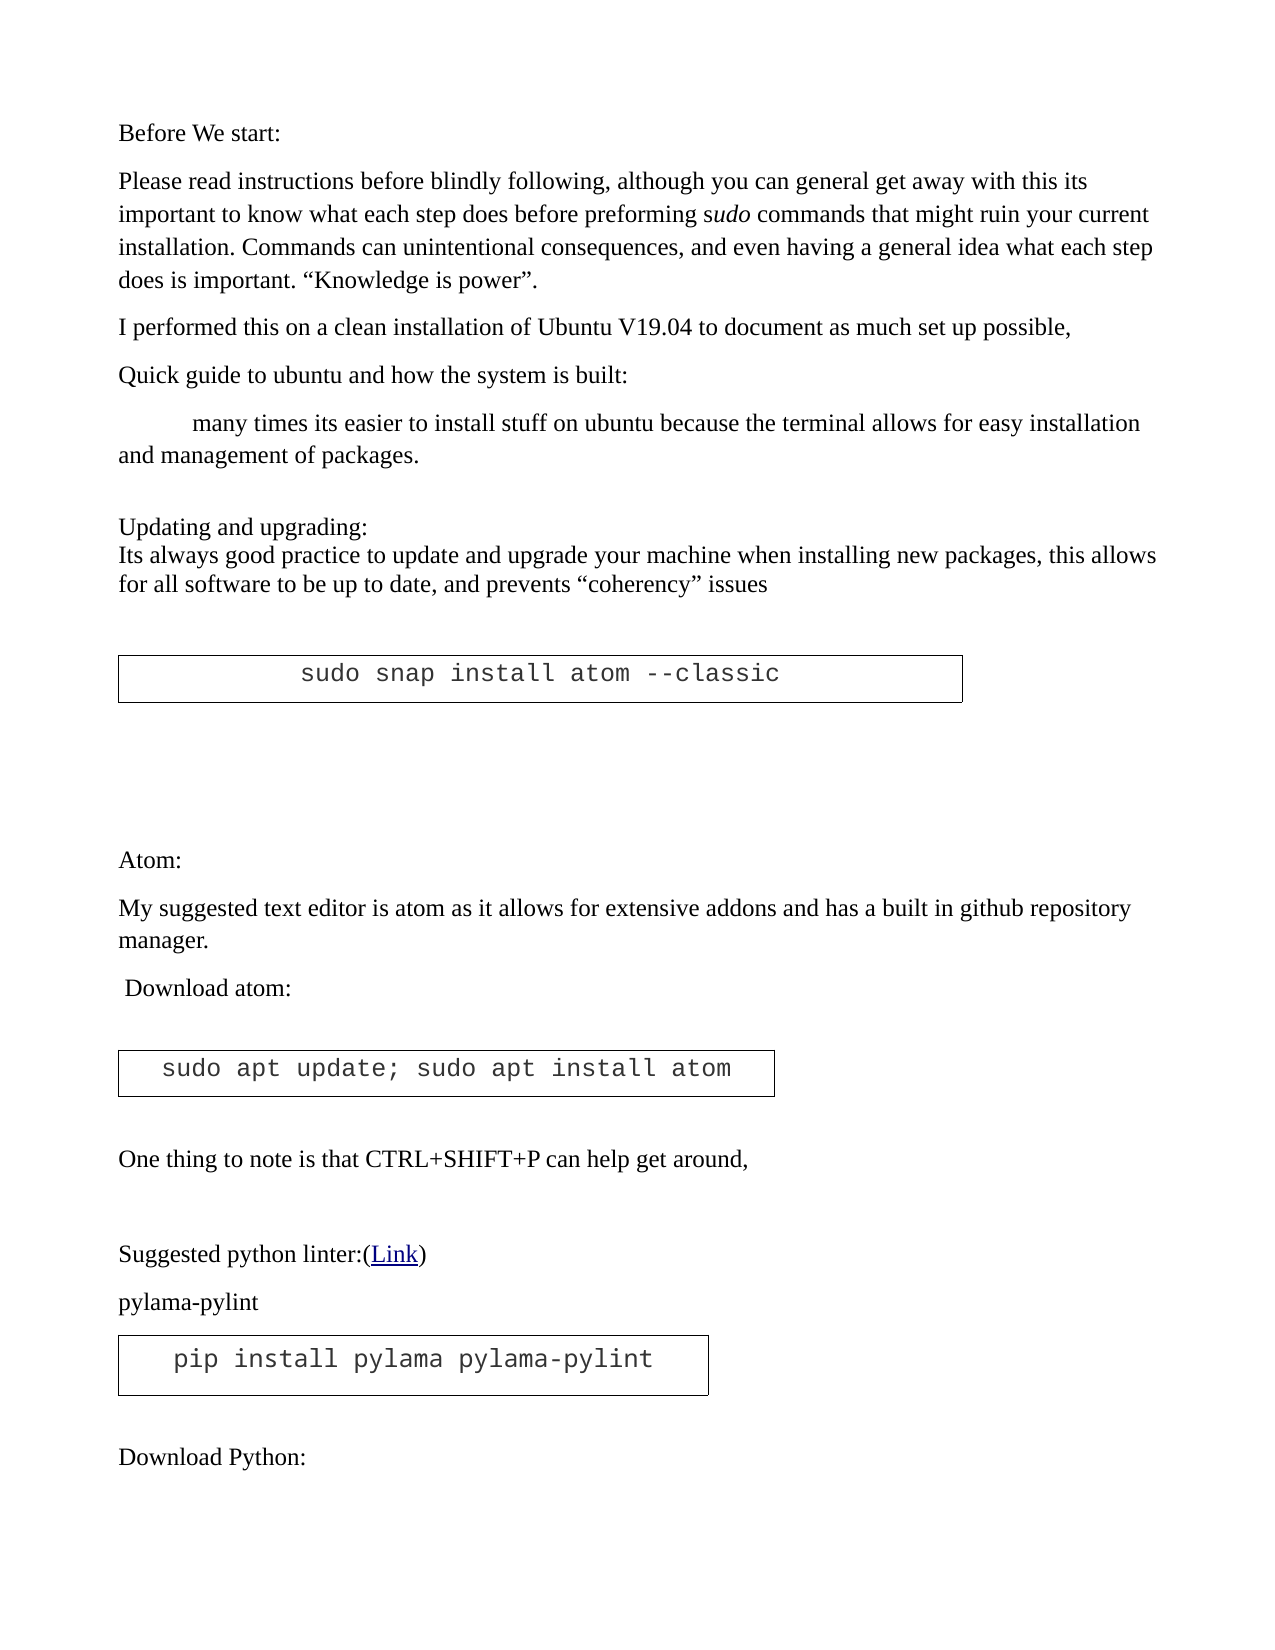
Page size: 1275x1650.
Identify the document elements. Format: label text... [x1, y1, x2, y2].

text Atom: [118, 845, 1157, 874]
text many times its easier to install stuff on ubuntu because the terminal allows for easy installation and management of packages. [118, 408, 1157, 469]
text Its always good practice to update and upgrade your machine when installing new packages, this allows for all software to be up to date, and prevents “coherency” issues [118, 541, 1157, 598]
text Please read instructions before blindly following, although you can general get away with this its important to know what each step does before preforming sudo commands that might ruin your current installation. Commands can unintentional consequences, and even having a general idea what each step does is important. “Knowledge is power”. [118, 166, 1157, 293]
table_header sudo snap install atom --classic [119, 656, 962, 702]
text My suggested text editor is atom as it allows for extensive addons and has a built in github repository manager. [118, 893, 1157, 954]
text pylama-pylint [118, 1287, 1157, 1316]
text Quick guide to ubuntu and how the system is built: [118, 360, 1157, 389]
text One thing to note is that CTRL+SHIFT+P can help get around, [118, 1144, 1157, 1173]
text Updating and upgrading: [118, 512, 1157, 541]
text I performed this on a clean installation of Ubuntu V19.04 to document as much set up possible, [118, 312, 1157, 341]
table_header pip install pylama pylama-pylint [119, 1336, 708, 1395]
text Before We start: [118, 118, 1157, 147]
table_header sudo apt update; sudo apt install atom [119, 1051, 774, 1096]
text Download Python: [118, 1442, 1157, 1471]
text Suggested python linter:(Link) [118, 1239, 1157, 1268]
text Download atom: [118, 973, 1157, 1002]
